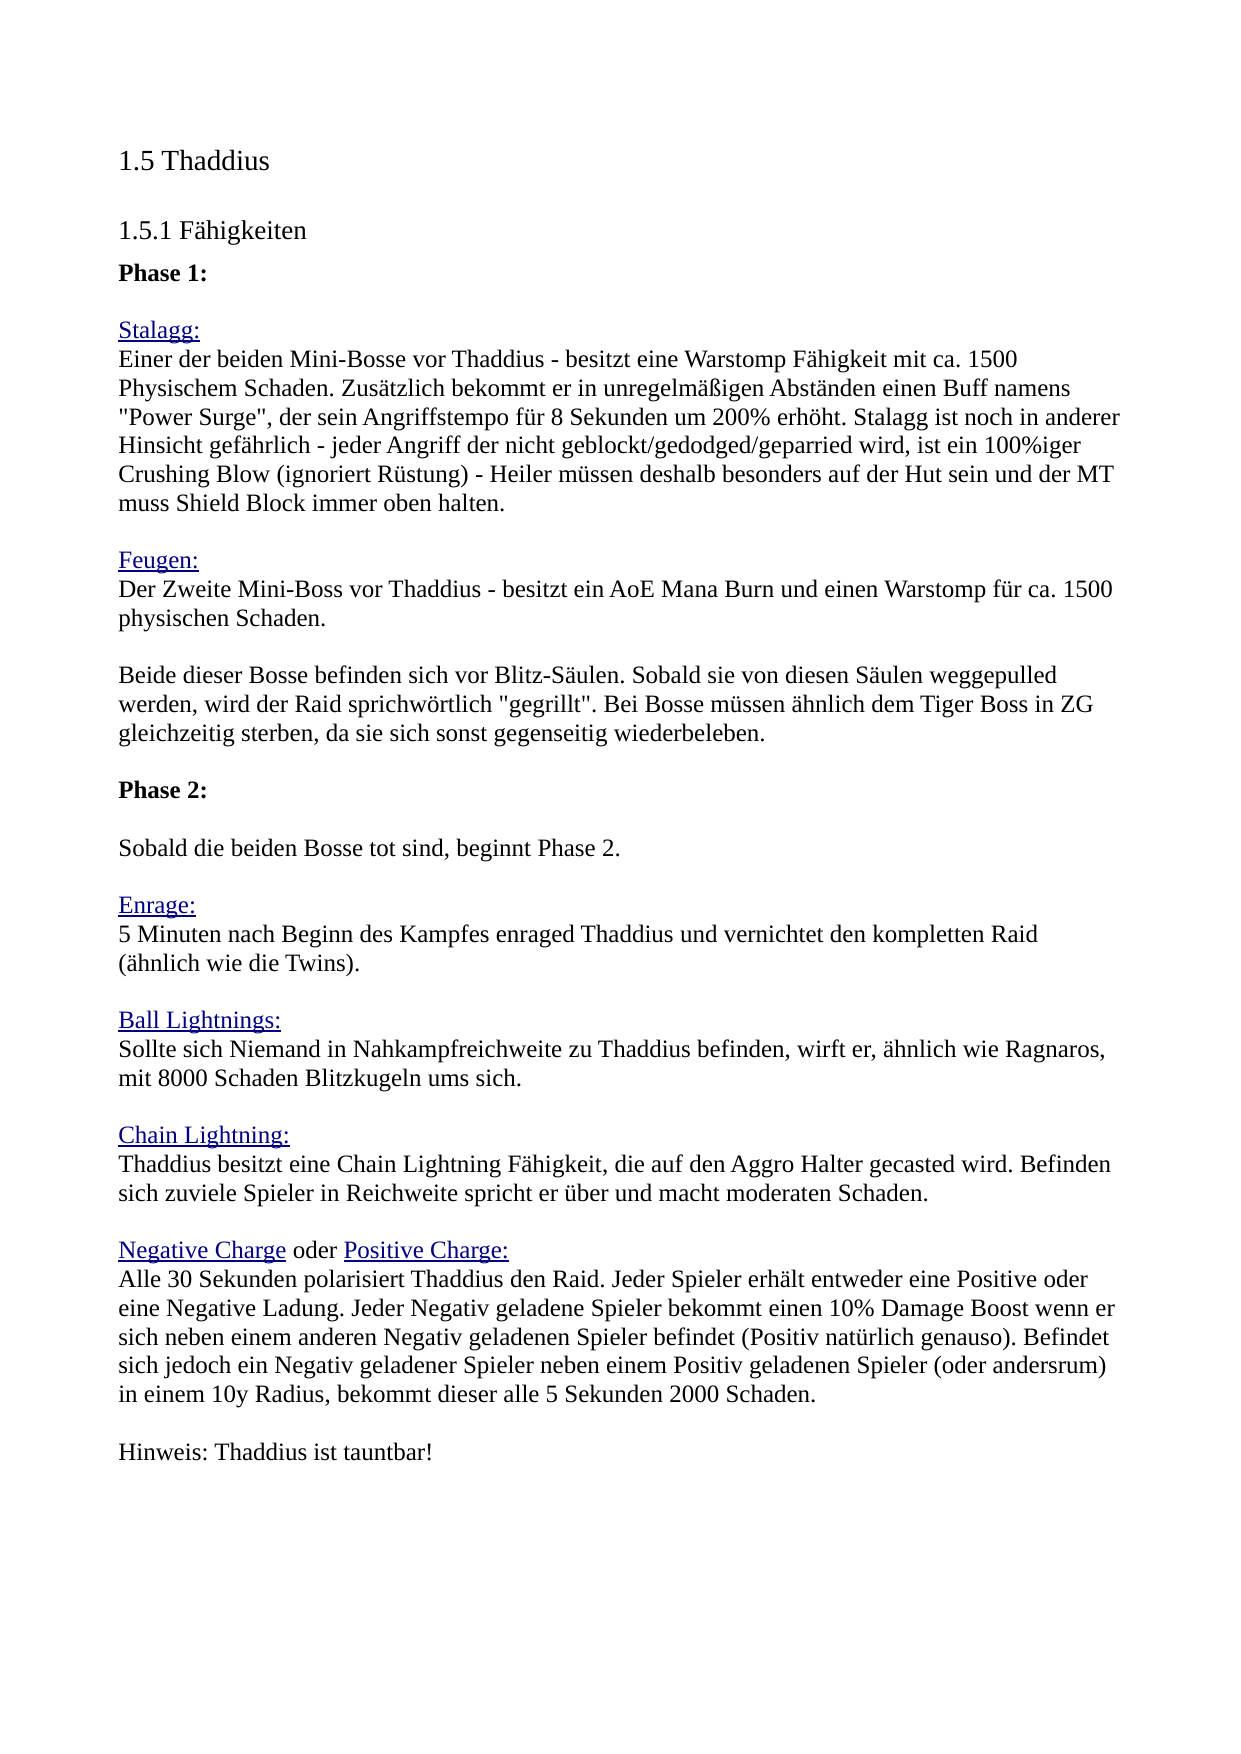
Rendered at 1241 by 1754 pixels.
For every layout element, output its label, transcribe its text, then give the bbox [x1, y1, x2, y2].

subtitle 1.5.1 Fähigkeiten [118, 214, 1122, 245]
subtitle 1.5 Thaddius [118, 143, 1122, 177]
text Phase 1: Stalagg: Einer der beiden Mini-Bosse vor Thaddius - besitzt eine Warstomp Fähigkeit mit ca. 1500 Physischem Schaden. Zusätzlich bekommt er in unregelmäßigen Abständen einen Buff namens "Power Surge", der sein Angriffstempo für 8 Sekunden um 200% erhöht. Stalagg ist noch in anderer Hinsicht gefährlich - jeder Angriff der nicht geblockt/gedodged/geparried wird, ist ein 100%iger Crushing Blow (ignoriert Rüstung) - Heiler müssen deshalb besonders auf der Hut sein und der MT muss Shield Block immer oben halten. Feugen: Der Zweite Mini-Boss vor Thaddius - besitzt ein AoE Mana Burn und einen Warstomp für ca. 1500 physischen Schaden. Beide dieser Bosse befinden sich vor Blitz-Säulen. Sobald sie von diesen Säulen weggepulled werden, wird der Raid sprichwörtlich "gegrillt". Bei Bosse müssen ähnlich dem Tiger Boss in ZG gleichzeitig sterben, da sie sich sonst gegenseitig wiederbeleben. Phase 2: Sobald die beiden Bosse tot sind, beginnt Phase 2. Enrage: 5 Minuten nach Beginn des Kampfes enraged Thaddius und vernichtet den kompletten Raid (ähnlich wie die Twins). Ball Lightnings: Sollte sich Niemand in Nahkampfreichweite zu Thaddius befinden, wirft er, ähnlich wie Ragnaros, mit 8000 Schaden Blitzkugeln ums sich. Chain Lightning: Thaddius besitzt eine Chain Lightning Fähigkeit, die auf den Aggro Halter gecasted wird. Befinden sich zuviele Spieler in Reichweite spricht er über und macht moderaten Schaden. Negative Charge oder Positive Charge: Alle 30 Sekunden polarisiert Thaddius den Raid. Jeder Spieler erhält entweder eine Positive oder eine Negative Ladung. Jeder Negativ geladene Spieler bekommt einen 10% Damage Boost wenn er sich neben einem anderen Negativ geladenen Spieler befindet (Positiv natürlich genauso). Befindet sich jedoch ein Negativ geladener Spieler neben einem Positiv geladenen Spieler (oder andersrum) in einem 10y Radius, bekommt dieser alle 5 Sekunden 2000 Schaden. Hinweis: Thaddius ist tauntbar! [118, 258, 1122, 1465]
